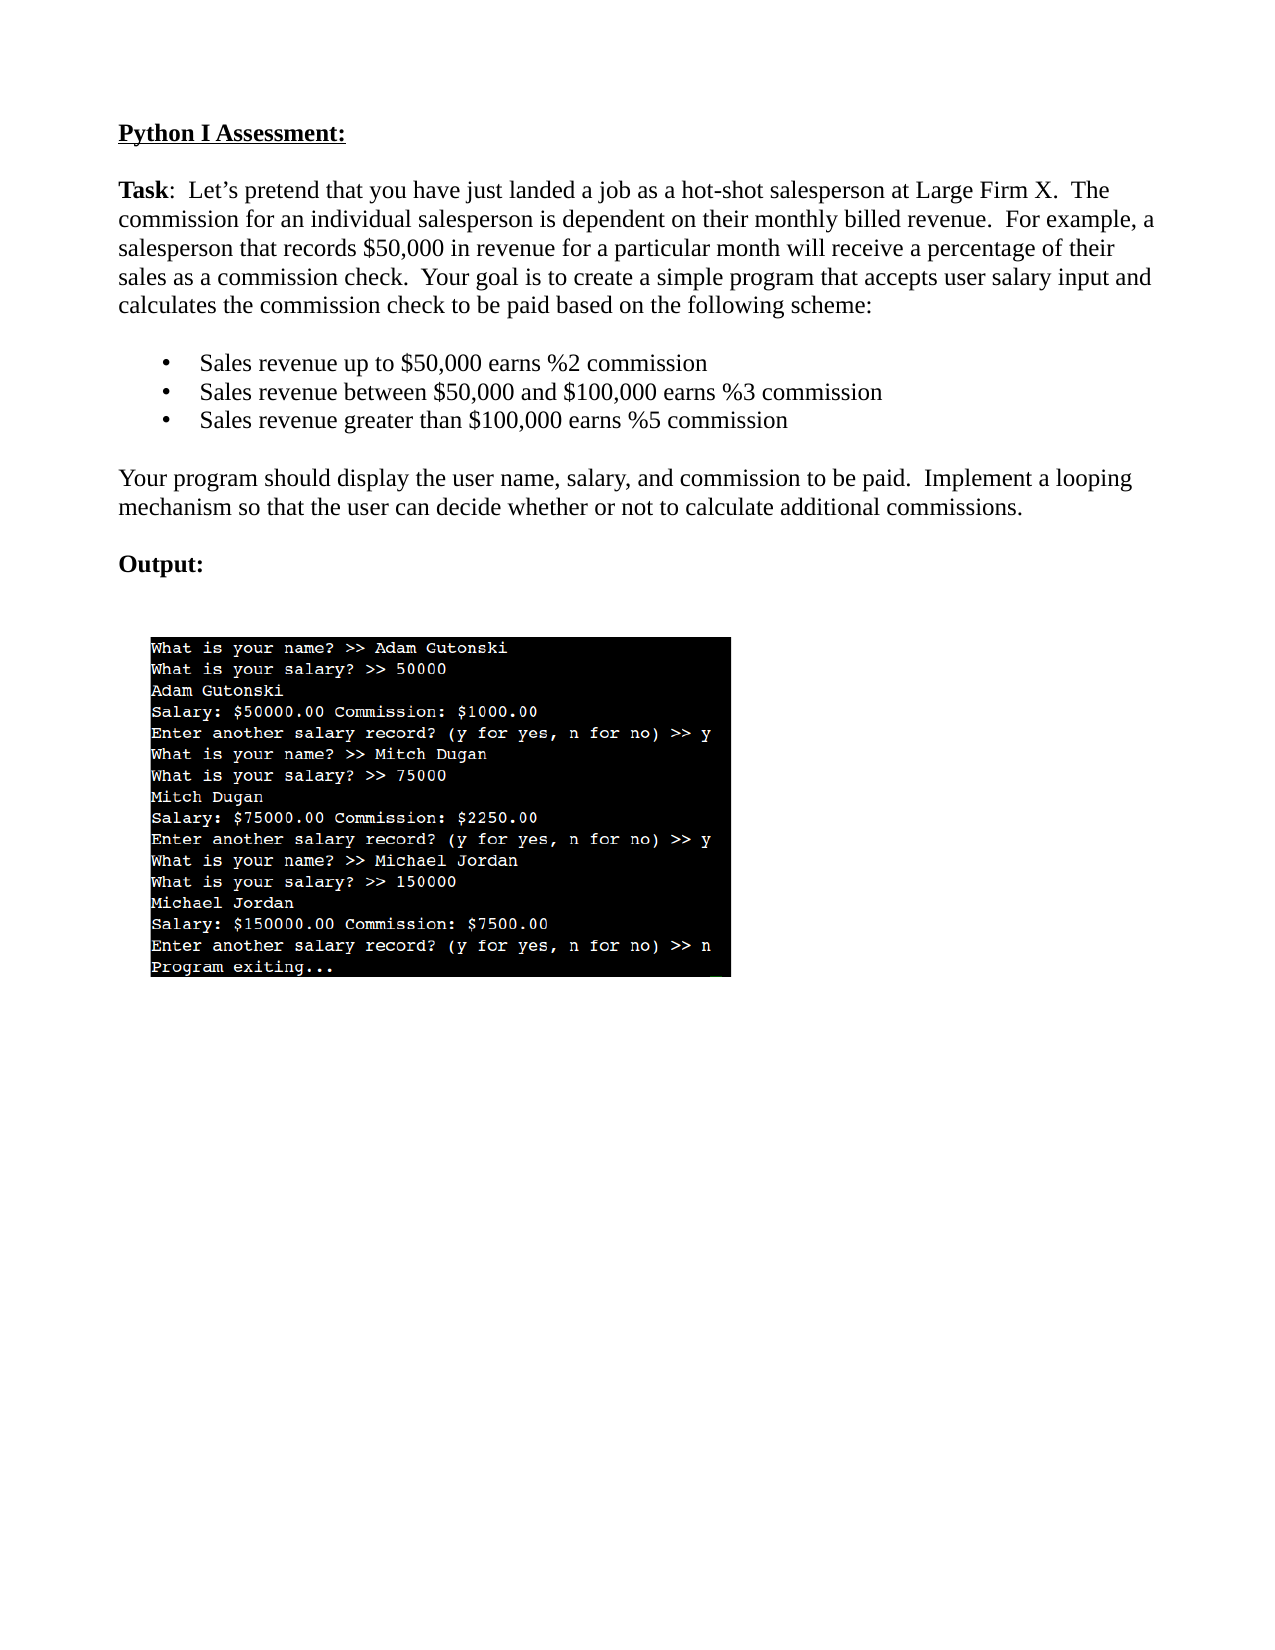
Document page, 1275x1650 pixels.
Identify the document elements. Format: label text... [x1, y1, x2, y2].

list Sales revenue between $50,000 and $100,000 earns %3 commission [162, 377, 1157, 406]
list Sales revenue greater than $100,000 earns %5 commission [162, 406, 1157, 434]
text Task: Let’s pretend that you have just landed a job as a hot-shot salesperson at Large Firm X. The commission for an individual salesperson is dependent on their monthly billed revenue. For example, a salesperson that records $50,000 in revenue for a particular month will receive a percentage of their sales as a commission check. Your goal is to create a simple program that accepts user salary input and calculates the commission check to be paid based on the following scheme: [118, 176, 1157, 319]
picture [150, 637, 732, 977]
text Python I Assessment: [118, 118, 1157, 147]
text Output: [118, 549, 1157, 578]
list Sales revenue up to $50,000 earns %2 commission [162, 348, 1157, 377]
text Your program should display the user name, salary, and commission to be paid. Implement a looping mechanism so that the user can decide whether or not to calculate additional commissions. [118, 463, 1157, 521]
